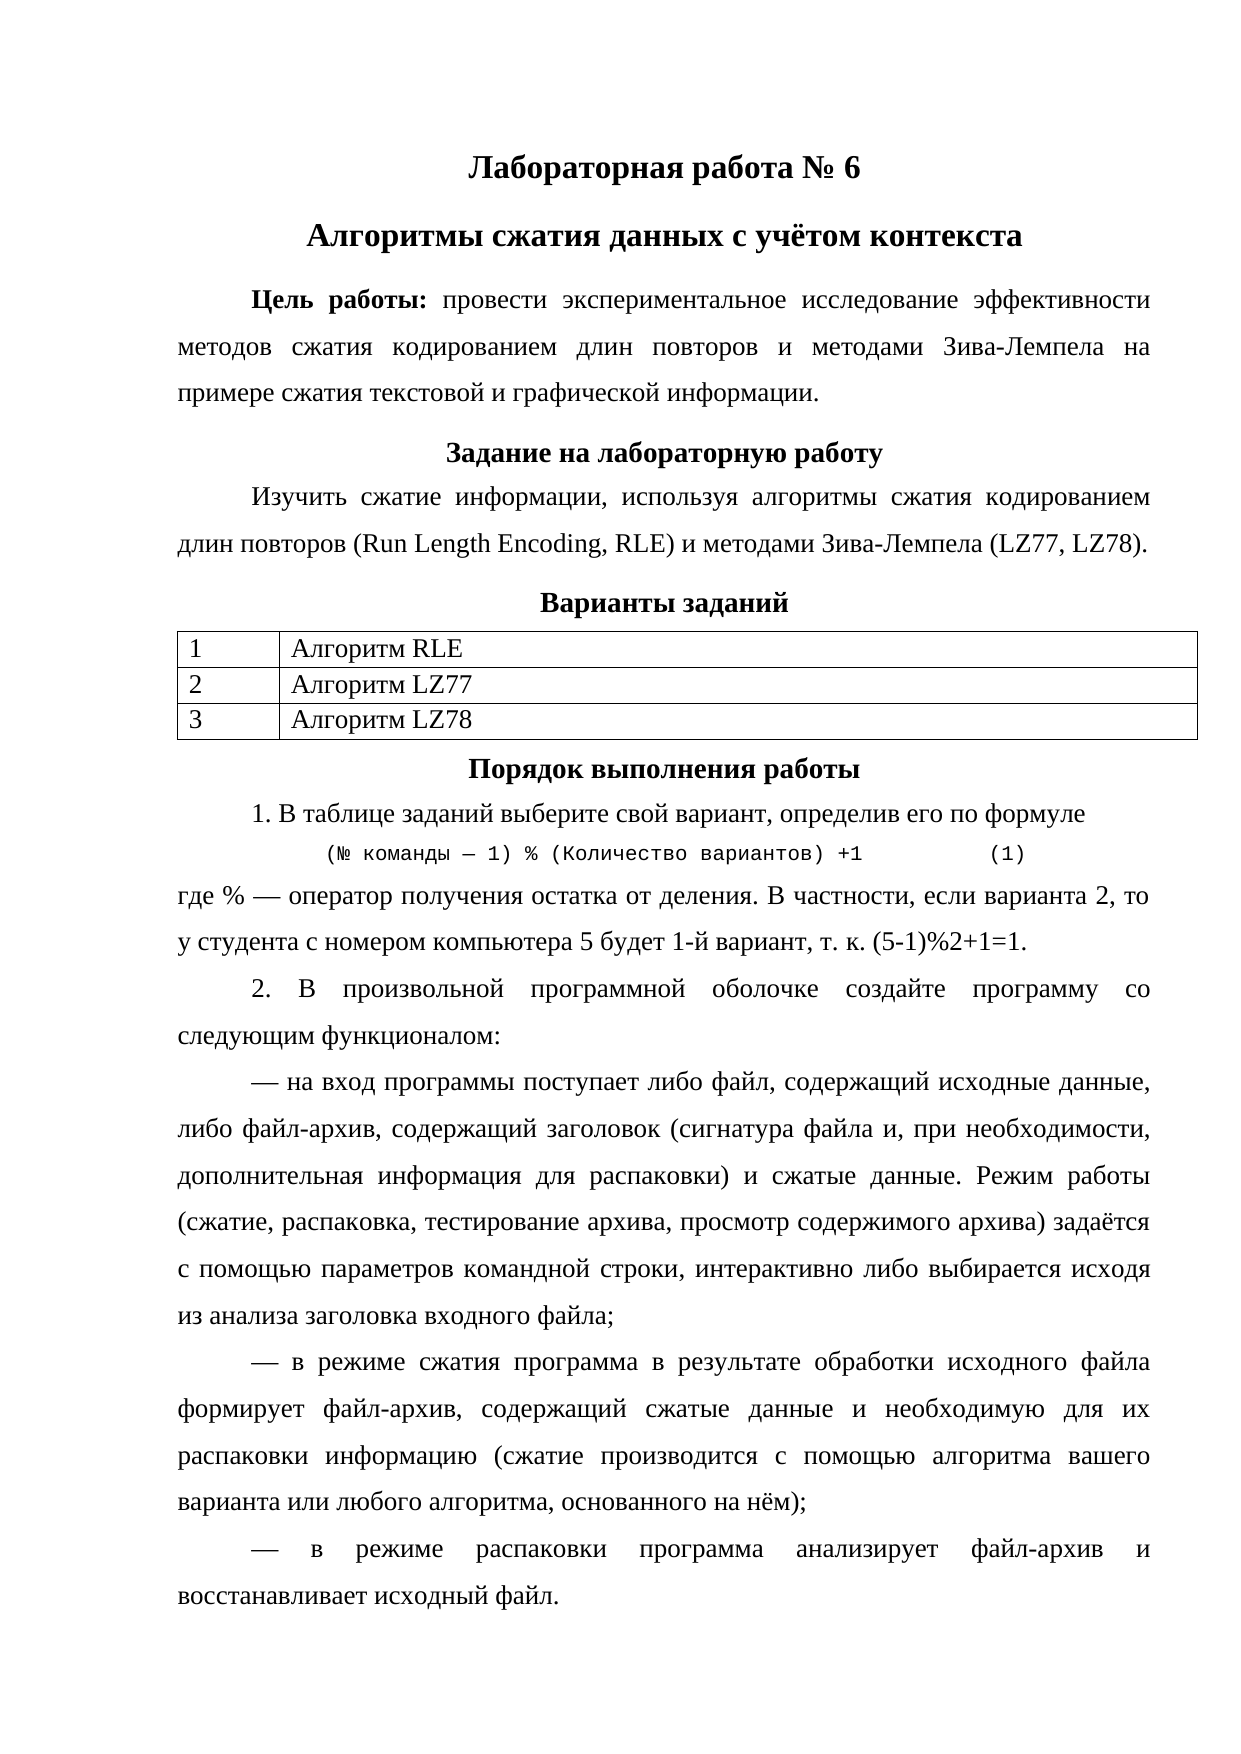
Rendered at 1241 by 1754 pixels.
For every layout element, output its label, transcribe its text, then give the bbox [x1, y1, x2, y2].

text — на вход программы поступает либо файл, содержащий исходные данные, либо файл-архив, содержащий заголовок (сигнатура файла и, при необходимости, дополнительная информация для распаковки) и сжатые данные. Режим работы (сжатие, распаковка, тестирование архива, просмотр содержимого архива) задаётся с помощью параметров командной строки, интерактивно либо выбирается исходя из анализа заголовка входного файла; [177, 1065, 1152, 1330]
subtitle Варианты заданий [177, 585, 1152, 619]
table_cell 2 [178, 668, 279, 703]
table_header Алгоритм RLE [280, 632, 1197, 667]
text — в режиме сжатия программа в результате обработки исходного файла формирует файл-архив, содержащий сжатые данные и необходимую для их распаковки информацию (сжатие производится с помощью алгоритма вашего варианта или любого алгоритма, основанного на нём); [177, 1345, 1152, 1517]
text где % — оператор получения остатка от деления. В частности, если варианта 2, то у студента с номером компьютера 5 будет 1-й вариант, т. к. (5-1)%2+1=1. [177, 879, 1152, 957]
subtitle Лабораторная работа № 6 [251, 148, 1078, 186]
text — в режиме распаковки программа анализирует файл-архив и восстанавливает исходный файл. [177, 1532, 1152, 1610]
subtitle Задание на лабораторную работу [177, 435, 1152, 468]
table_cell Алгоритм LZ78 [280, 704, 1197, 738]
text (№ команды — 1) % (Количество вариантов) +1 (1) [325, 843, 1152, 867]
table_header 1 [178, 632, 279, 667]
text 2. В произвольной программной оболочке создайте программу со следующим функционалом: [177, 972, 1152, 1050]
table_cell Алгоритм LZ77 [280, 668, 1197, 703]
subtitle Алгоритмы сжатия данных с учётом контекста [251, 215, 1078, 254]
text Изучить сжатие информации, используя алгоритмы сжатия кодированием длин повторов (Run Length Encoding, RLE) и методами Зива-Лемпела (LZ77, LZ78). [177, 480, 1152, 558]
text Цель работы: провести экспериментальное исследование эффективности методов сжатия кодированием длин повторов и методами Зива-Лемпела на примере сжатия текстовой и графической информации. [177, 283, 1152, 408]
text 1. В таблице заданий выберите свой вариант, определив его по формуле [177, 797, 1152, 828]
table_cell 3 [178, 704, 279, 738]
subtitle Порядок выполнения работы [177, 751, 1152, 785]
